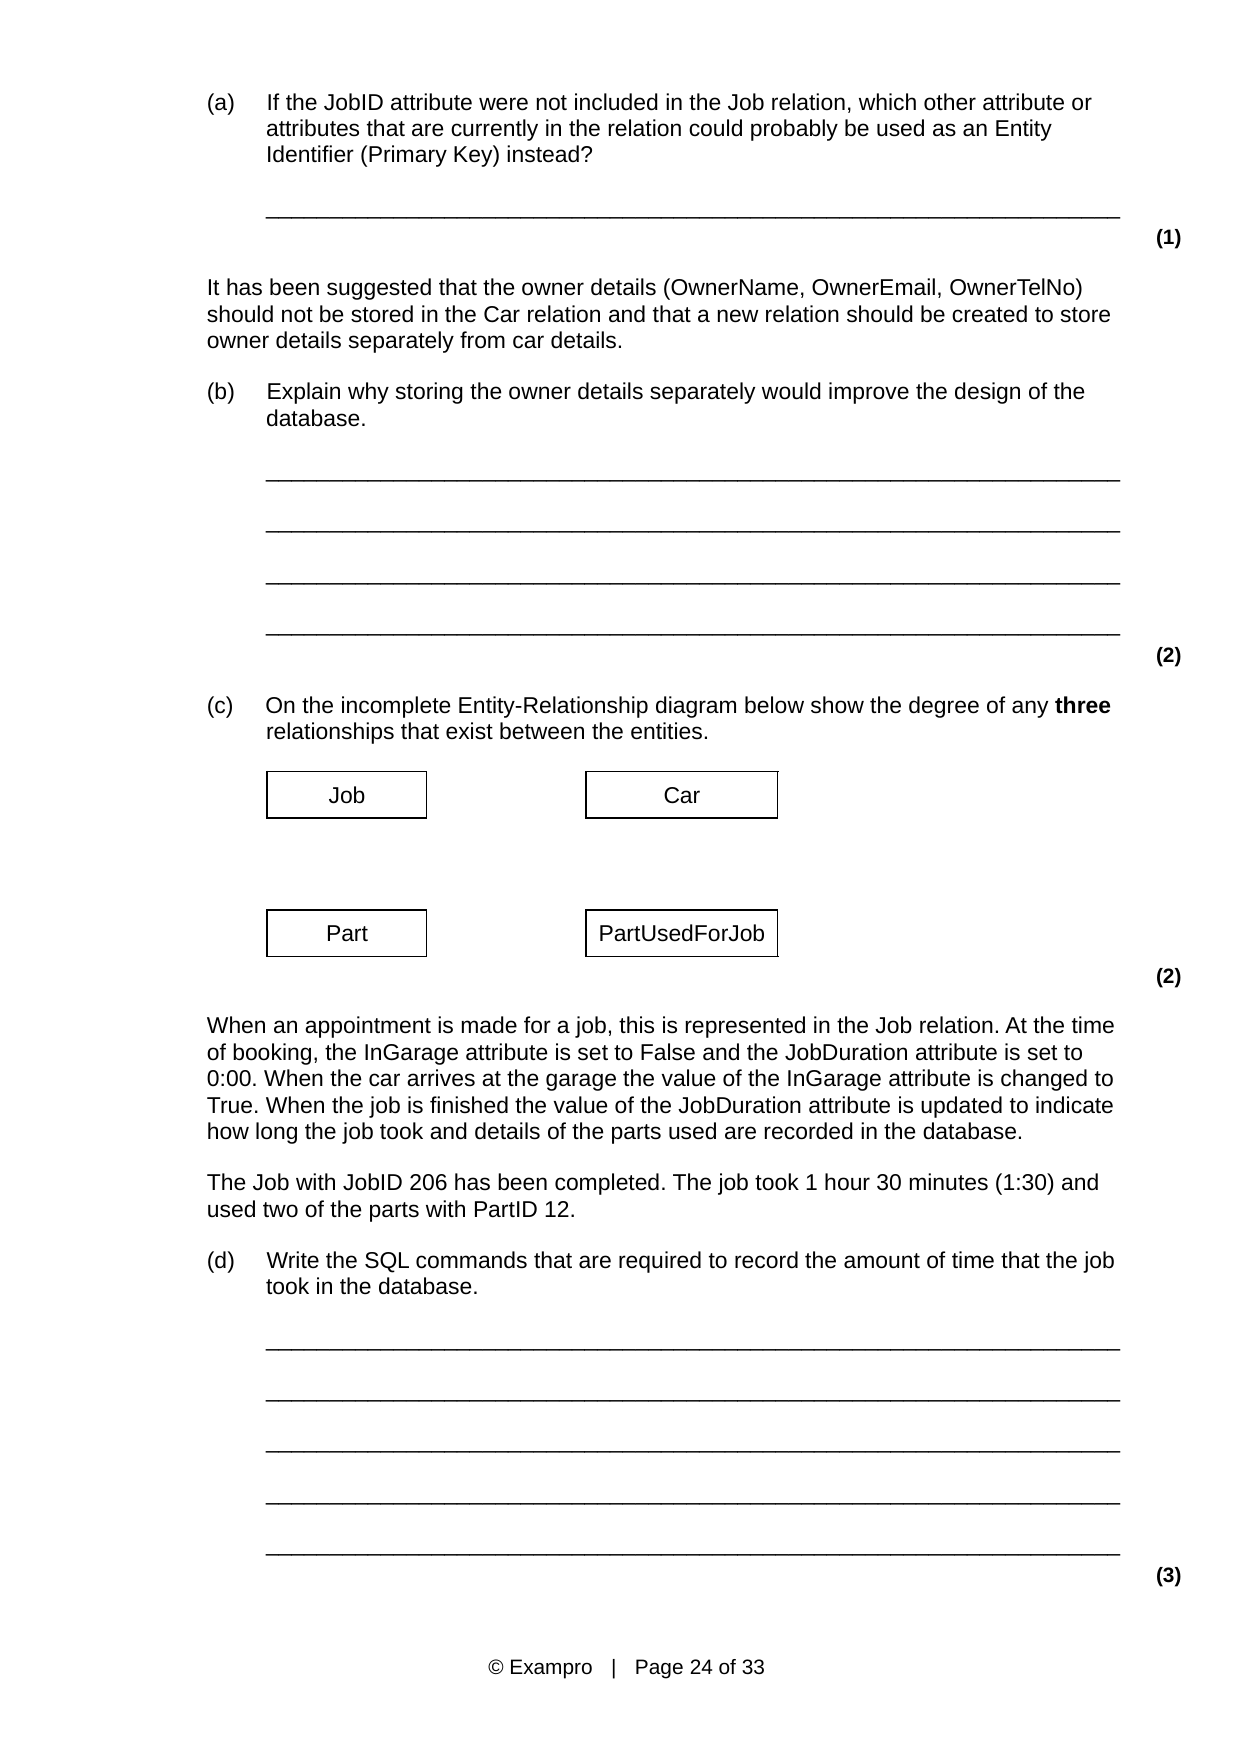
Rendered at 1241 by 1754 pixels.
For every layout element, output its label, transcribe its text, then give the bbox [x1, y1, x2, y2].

text (c) On the incomplete Entity-Relationship diagram below show the degree of any three relationships that exist between the entities. [207, 692, 1122, 744]
text (d) Write the SQL commands that are required to record the amount of time that the job took in the database. [207, 1247, 1122, 1300]
text (a) If the JobID attribute were not included in the Job relation, which other attribute or attributes that are currently in the relation could probably be used as an Entity Identifier (Primary Key) instead? [207, 88, 1122, 168]
text (1) [148, 225, 1181, 249]
table_header [427, 771, 585, 817]
text It has been suggested that the owner details (OwnerName, OwnerEmail, OwnerTelNo) should not be stored in the Car relation and that a new relation should be created to store owner details separately from car details. [207, 274, 1122, 353]
text (b) Explain why storing the owner details separately would improve the design of the database. [207, 378, 1122, 431]
text ___________________________________________________________________ [266, 193, 1122, 219]
table_cell Part [268, 911, 426, 956]
table_cell [426, 864, 586, 909]
table_cell [267, 864, 426, 909]
text (2) [148, 643, 1181, 667]
table_cell [427, 909, 585, 956]
table_cell [267, 819, 426, 864]
text ___________________________________________________________________ [266, 1427, 1122, 1454]
text ___________________________________________________________________ [266, 610, 1122, 636]
text ___________________________________________________________________ [266, 507, 1122, 534]
text ___________________________________________________________________ [266, 559, 1122, 585]
text ___________________________________________________________________ [266, 1325, 1122, 1351]
text ___________________________________________________________________ [266, 456, 1122, 482]
table_header Job [268, 772, 426, 817]
table_header Car [587, 772, 777, 817]
text (3) [148, 1563, 1181, 1587]
table_cell [586, 819, 778, 864]
text The Job with JobID 206 has been completed. The job took 1 hour 30 minutes (1:30) and used two of the parts with PartID 12. [207, 1169, 1122, 1222]
text (2) [148, 963, 1181, 987]
table_cell PartUsedForJob [587, 911, 777, 956]
text ___________________________________________________________________ [266, 1376, 1122, 1402]
text When an appointment is made for a job, this is represented in the Job relation. At the time of booking, the InGarage attribute is set to False and the JobDuration attribute is set to 0:00. When the car arrives at the garage the value of the InGarage attribute is changed to True. When the job is finished the value of the JobDuration attribute is updated to indicate how long the job took and details of the parts used are recorded in the database. [207, 1012, 1122, 1144]
text ___________________________________________________________________ [266, 1530, 1122, 1556]
table_cell [586, 864, 778, 909]
text ___________________________________________________________________ [266, 1479, 1122, 1505]
table_cell [426, 817, 586, 864]
